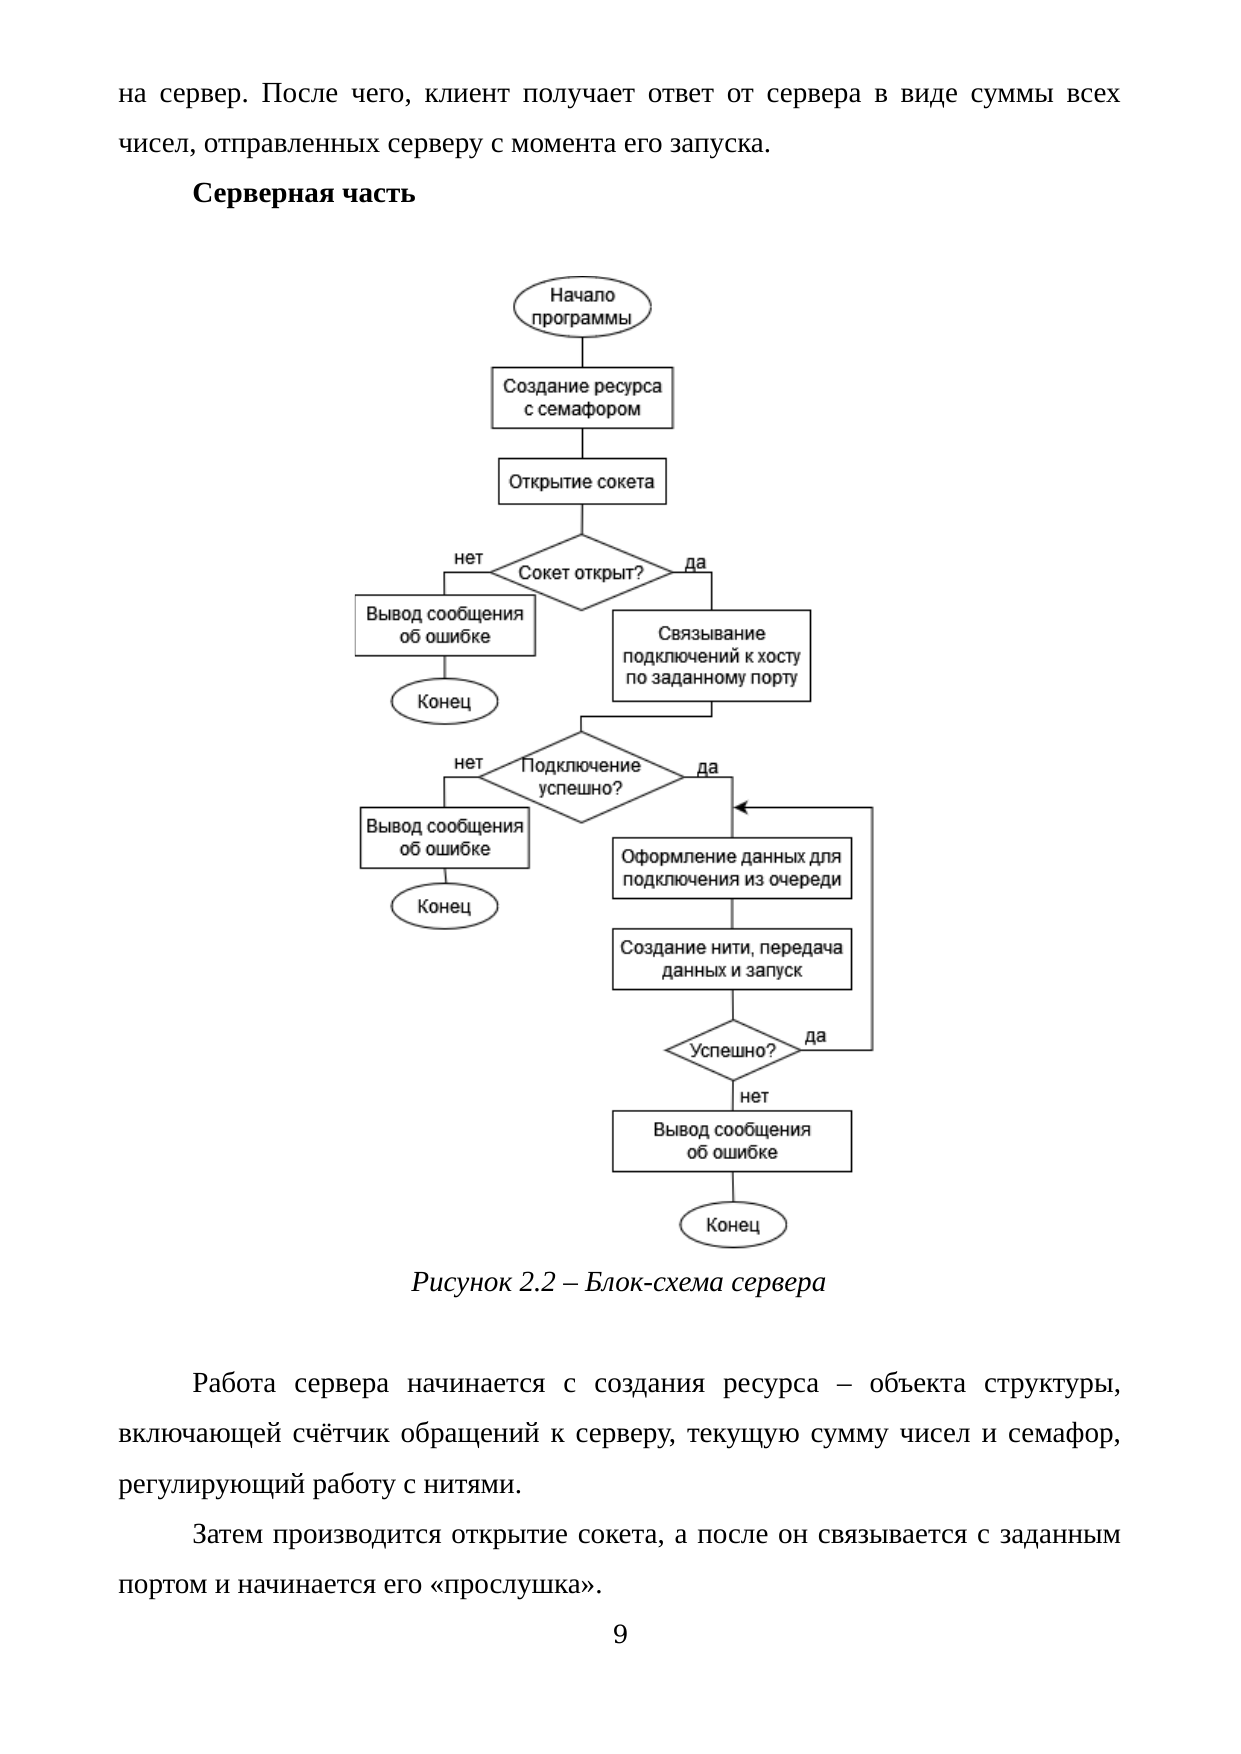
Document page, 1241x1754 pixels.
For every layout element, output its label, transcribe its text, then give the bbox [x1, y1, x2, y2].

text Серверная часть [118, 176, 1122, 209]
text на сервер. После чего, клиент получает ответ от сервера в виде суммы всех чисел, отправленных серверу с момента его запуска. [118, 75, 1122, 159]
text Рисунок 2.2 – Блок-схема сервера [118, 1264, 1122, 1298]
text Затем производится открытие сокета, а после он связывается с заданным портом и начинается его «прослушка». [118, 1516, 1122, 1600]
text Работа сервера начинается с создания ресурса – объекта структуры, включающей счётчик обращений к серверу, текущую сумму чисел и семафор, регулирующий работу с нитями. [118, 1365, 1122, 1499]
